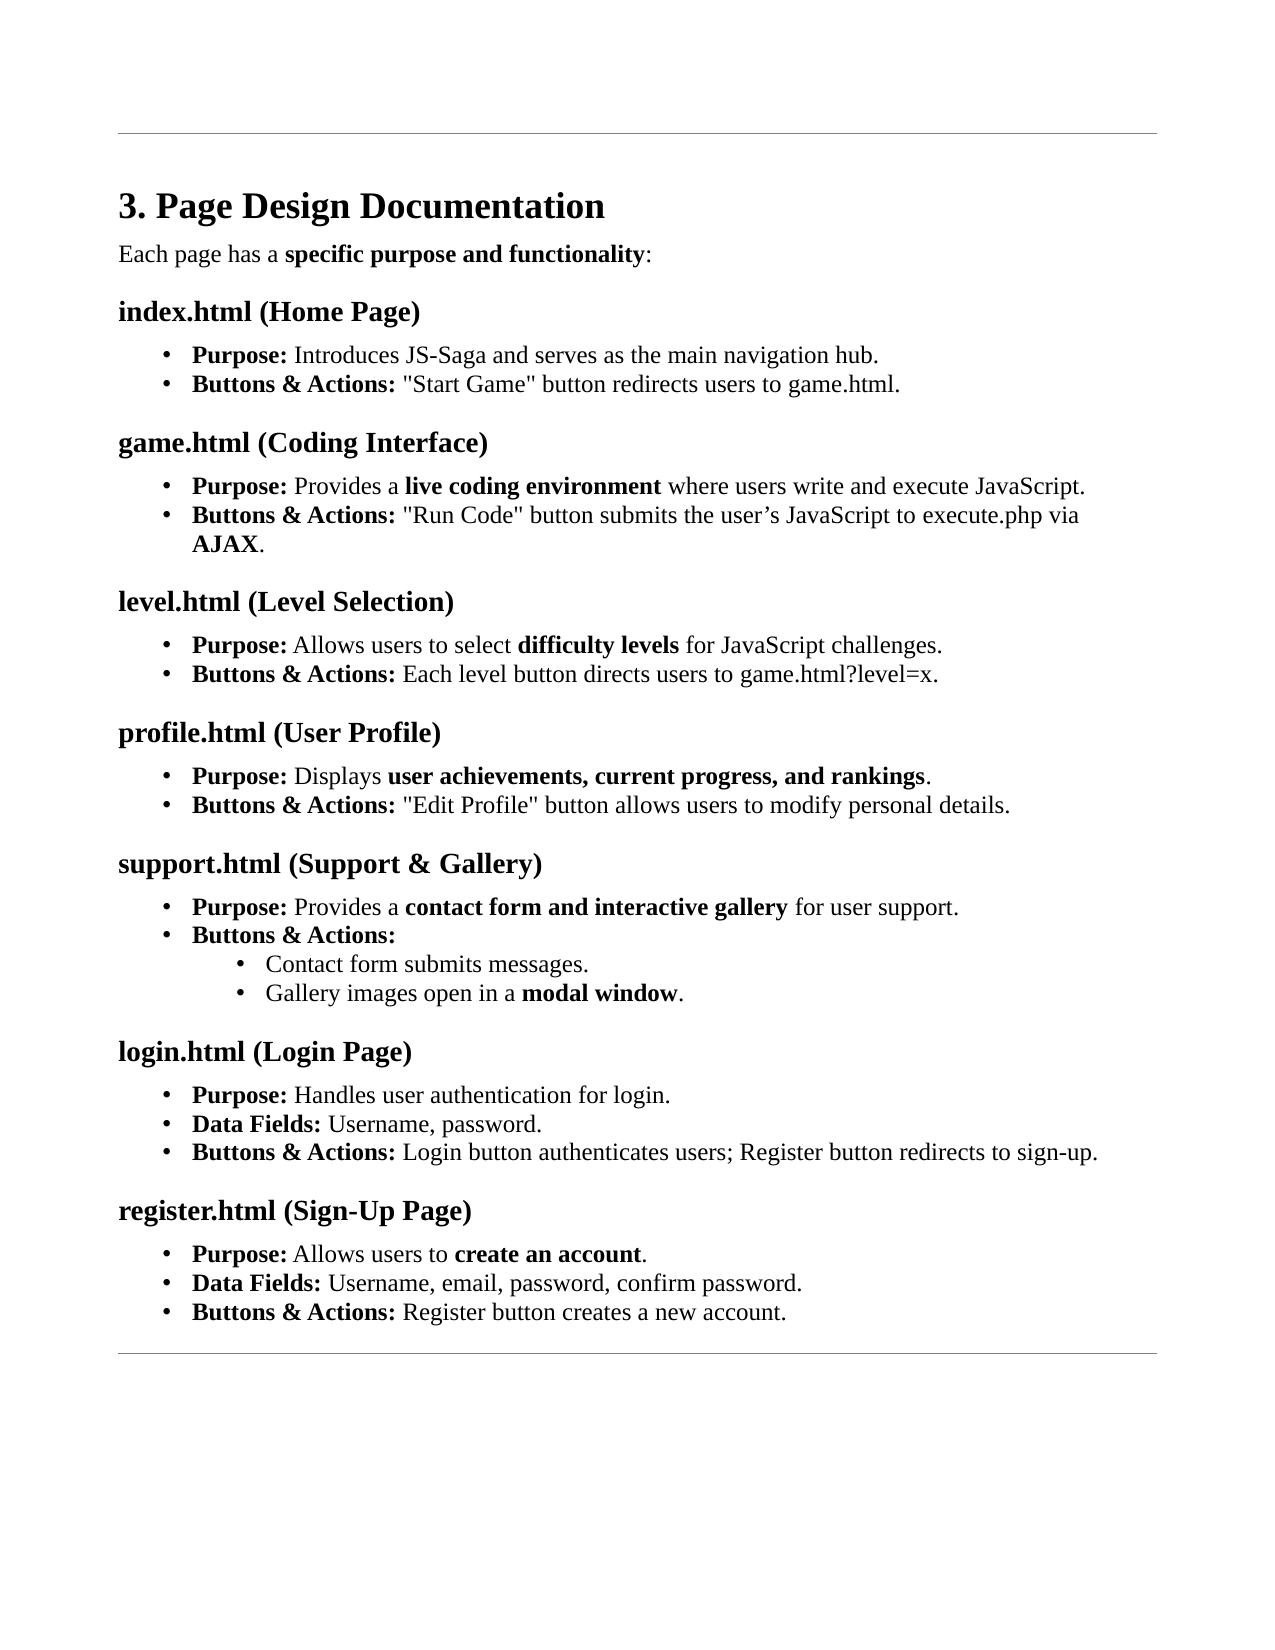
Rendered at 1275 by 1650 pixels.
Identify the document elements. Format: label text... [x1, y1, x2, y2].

list Purpose: Displays user achievements, current progress, and rankings. [162, 761, 1157, 790]
subtitle game.html (Coding Interface) [118, 425, 1157, 459]
subtitle register.html (Sign-Up Page) [118, 1193, 1157, 1227]
subtitle index.html (Home Page) [118, 294, 1157, 328]
list Purpose: Allows users to select difficulty levels for JavaScript challenges. [162, 631, 1157, 659]
subtitle profile.html (User Profile) [118, 715, 1157, 749]
list Buttons & Actions: Login button authenticates users; Register button redirects to sign-up. [162, 1137, 1157, 1166]
list Buttons & Actions: "Run Code" button submits the user’s JavaScript to execute.php via AJAX. [162, 500, 1157, 557]
list Purpose: Handles user authentication for login. [162, 1080, 1157, 1109]
list Purpose: Introduces JS-Saga and serves as the main navigation hub. [162, 341, 1157, 369]
list Buttons & Actions: Register button creates a new account. [162, 1297, 1157, 1326]
list Data Fields: Username, email, password, confirm password. [162, 1268, 1157, 1297]
list Gallery images open in a modal window. [236, 978, 1157, 1007]
list Contact form submits messages. [236, 949, 1157, 978]
list Purpose: Allows users to create an account. [162, 1239, 1157, 1268]
subtitle level.html (Level Selection) [118, 584, 1157, 618]
list Data Fields: Username, password. [162, 1109, 1157, 1137]
subtitle 3. Page Design Documentation [118, 183, 1157, 226]
list Buttons & Actions: [162, 921, 1157, 949]
text Each page has a specific purpose and functionality: [118, 239, 1157, 267]
list Buttons & Actions: Each level button directs users to game.html?level=x. [162, 659, 1157, 688]
list Buttons & Actions: "Start Game" button redirects users to game.html. [162, 369, 1157, 398]
subtitle login.html (Login Page) [118, 1034, 1157, 1067]
list Purpose: Provides a contact form and interactive gallery for user support. [162, 892, 1157, 921]
subtitle support.html (Support & Gallery) [118, 846, 1157, 879]
list Purpose: Provides a live coding environment where users write and execute JavaScript. [162, 471, 1157, 500]
list Buttons & Actions: "Edit Profile" button allows users to modify personal details. [162, 790, 1157, 819]
